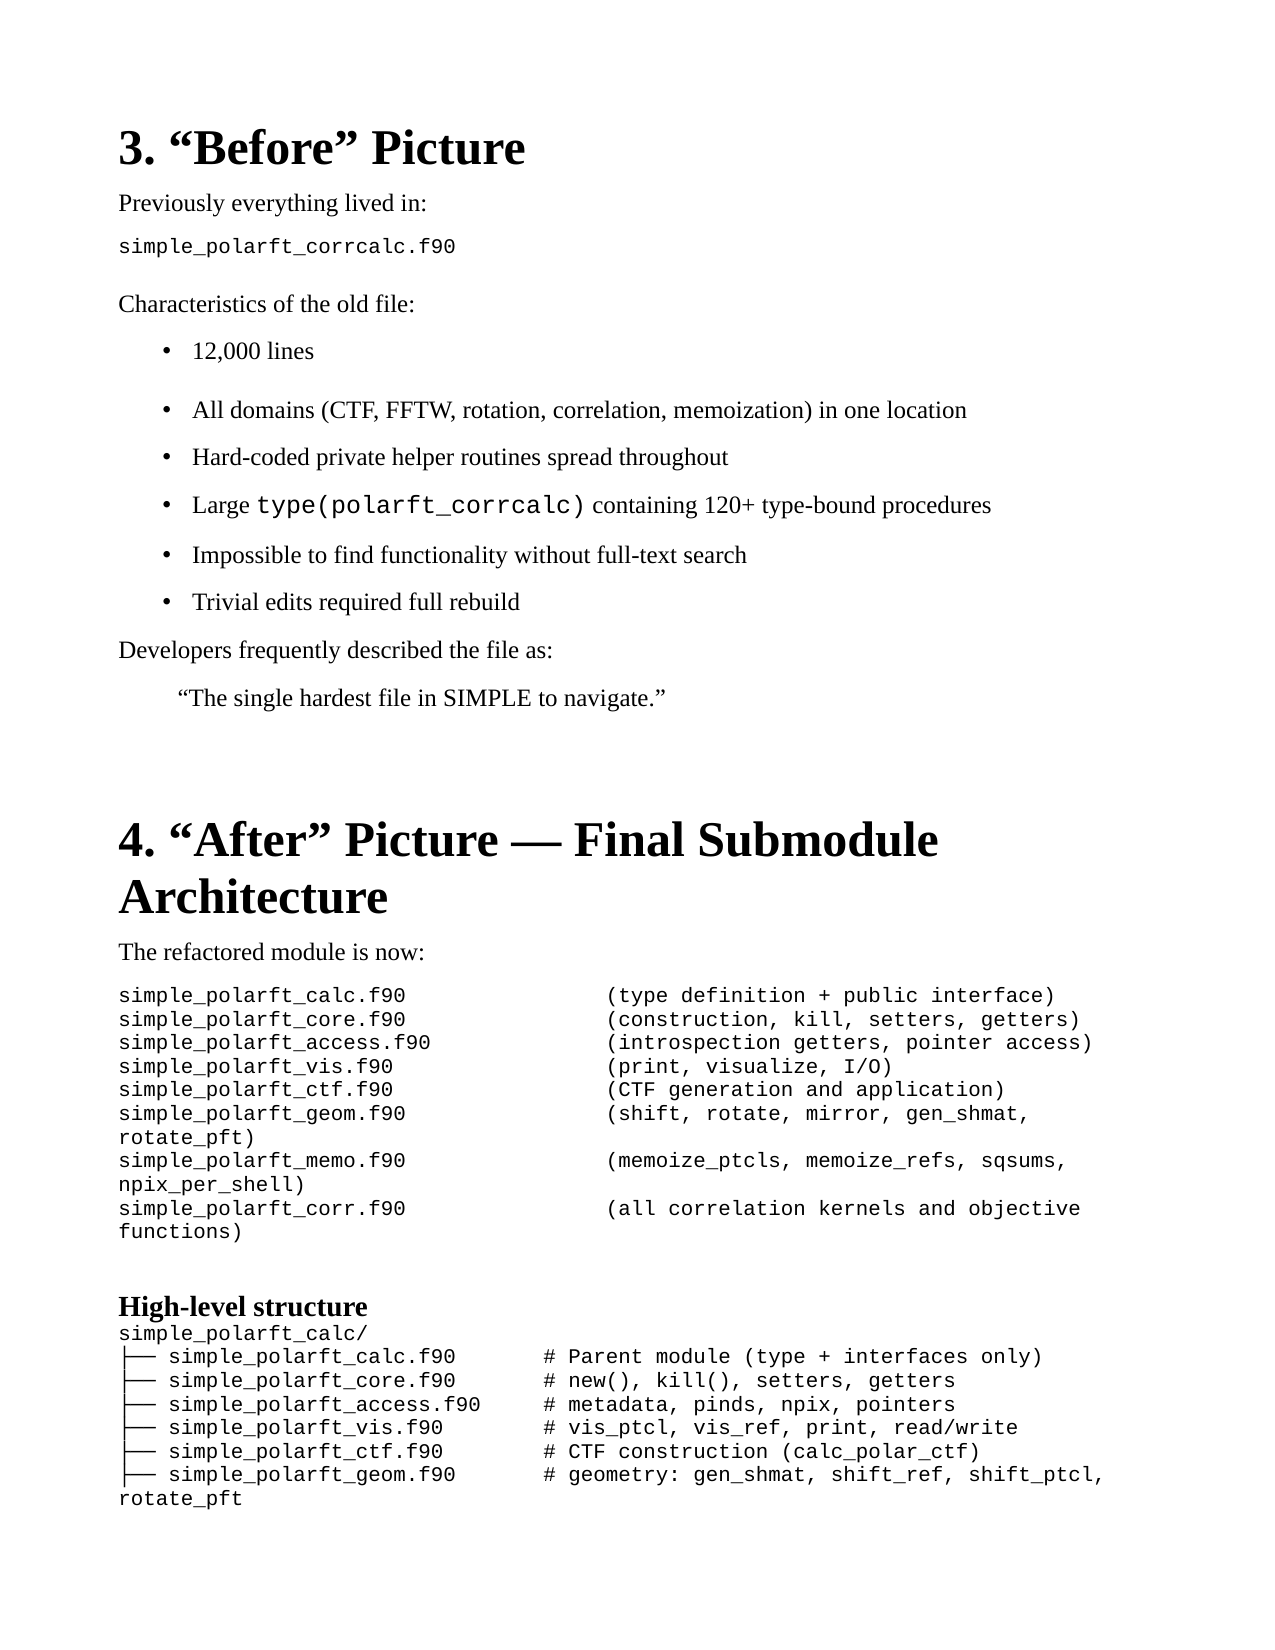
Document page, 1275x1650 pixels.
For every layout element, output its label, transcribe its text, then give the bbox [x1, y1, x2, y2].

text simple_polarft_geom.f90 (shift, rotate, mirror, gen_shmat, rotate_pft) [118, 1103, 1157, 1150]
text simple_polarft_corrcalc.f90 [118, 236, 1157, 259]
text “The single hardest file in SIMPLE to navigate.” [177, 683, 1098, 711]
text Characteristics of the old file: [118, 289, 1157, 318]
text ├── simple_polarft_calc.f90 # Parent module (type + interfaces only) [118, 1346, 1157, 1370]
text simple_polarft_access.f90 (introspection getters, pointer access) [118, 1032, 1157, 1056]
list All domains (CTF, FFTW, rotation, correlation, memoization) in one location [162, 395, 1157, 423]
subtitle High-level structure [118, 1289, 1157, 1323]
text Developers frequently described the file as: [118, 635, 1157, 664]
text simple_polarft_calc/ [118, 1323, 1157, 1346]
subtitle 3. “Before” Picture [118, 118, 1157, 176]
text ├── simple_polarft_access.f90 # metadata, pinds, npix, pointers [118, 1393, 1157, 1417]
text ├── simple_polarft_geom.f90 # geometry: gen_shmat, shift_ref, shift_ptcl, rotate_pft [118, 1464, 1157, 1512]
text Previously everything lived in: [118, 188, 1157, 217]
list 12,000 lines [162, 336, 1157, 365]
text ├── simple_polarft_vis.f90 # vis_ptcl, vis_ref, print, read/write [118, 1417, 1157, 1441]
text simple_polarft_corr.f90 (all correlation kernels and objective functions) [118, 1198, 1157, 1245]
list Trivial edits required full rebuild [162, 587, 1157, 616]
text simple_polarft_memo.f90 (memoize_ptcls, memoize_refs, sqsums, npix_per_shell) [118, 1150, 1157, 1198]
text simple_polarft_calc.f90 (type definition + public interface) [118, 985, 1157, 1008]
list Impossible to find functionality without full-text search [162, 540, 1157, 569]
subtitle 4. “After” Picture — Final Submodule Architecture [118, 810, 1157, 925]
text simple_polarft_ctf.f90 (CTF generation and application) [118, 1079, 1157, 1103]
list Hard-coded private helper routines spread throughout [162, 442, 1157, 471]
text simple_polarft_vis.f90 (print, visualize, I/O) [118, 1056, 1157, 1079]
list Large type(polarft_corrcalc) containing 120+ type-bound procedures [162, 490, 1157, 521]
text simple_polarft_core.f90 (construction, kill, setters, getters) [118, 1008, 1157, 1032]
text ├── simple_polarft_ctf.f90 # CTF construction (calc_polar_ctf) [125, 1441, 1157, 1464]
text The refactored module is now: [118, 937, 1157, 966]
text ├── simple_polarft_core.f90 # new(), kill(), setters, getters [125, 1370, 1157, 1393]
